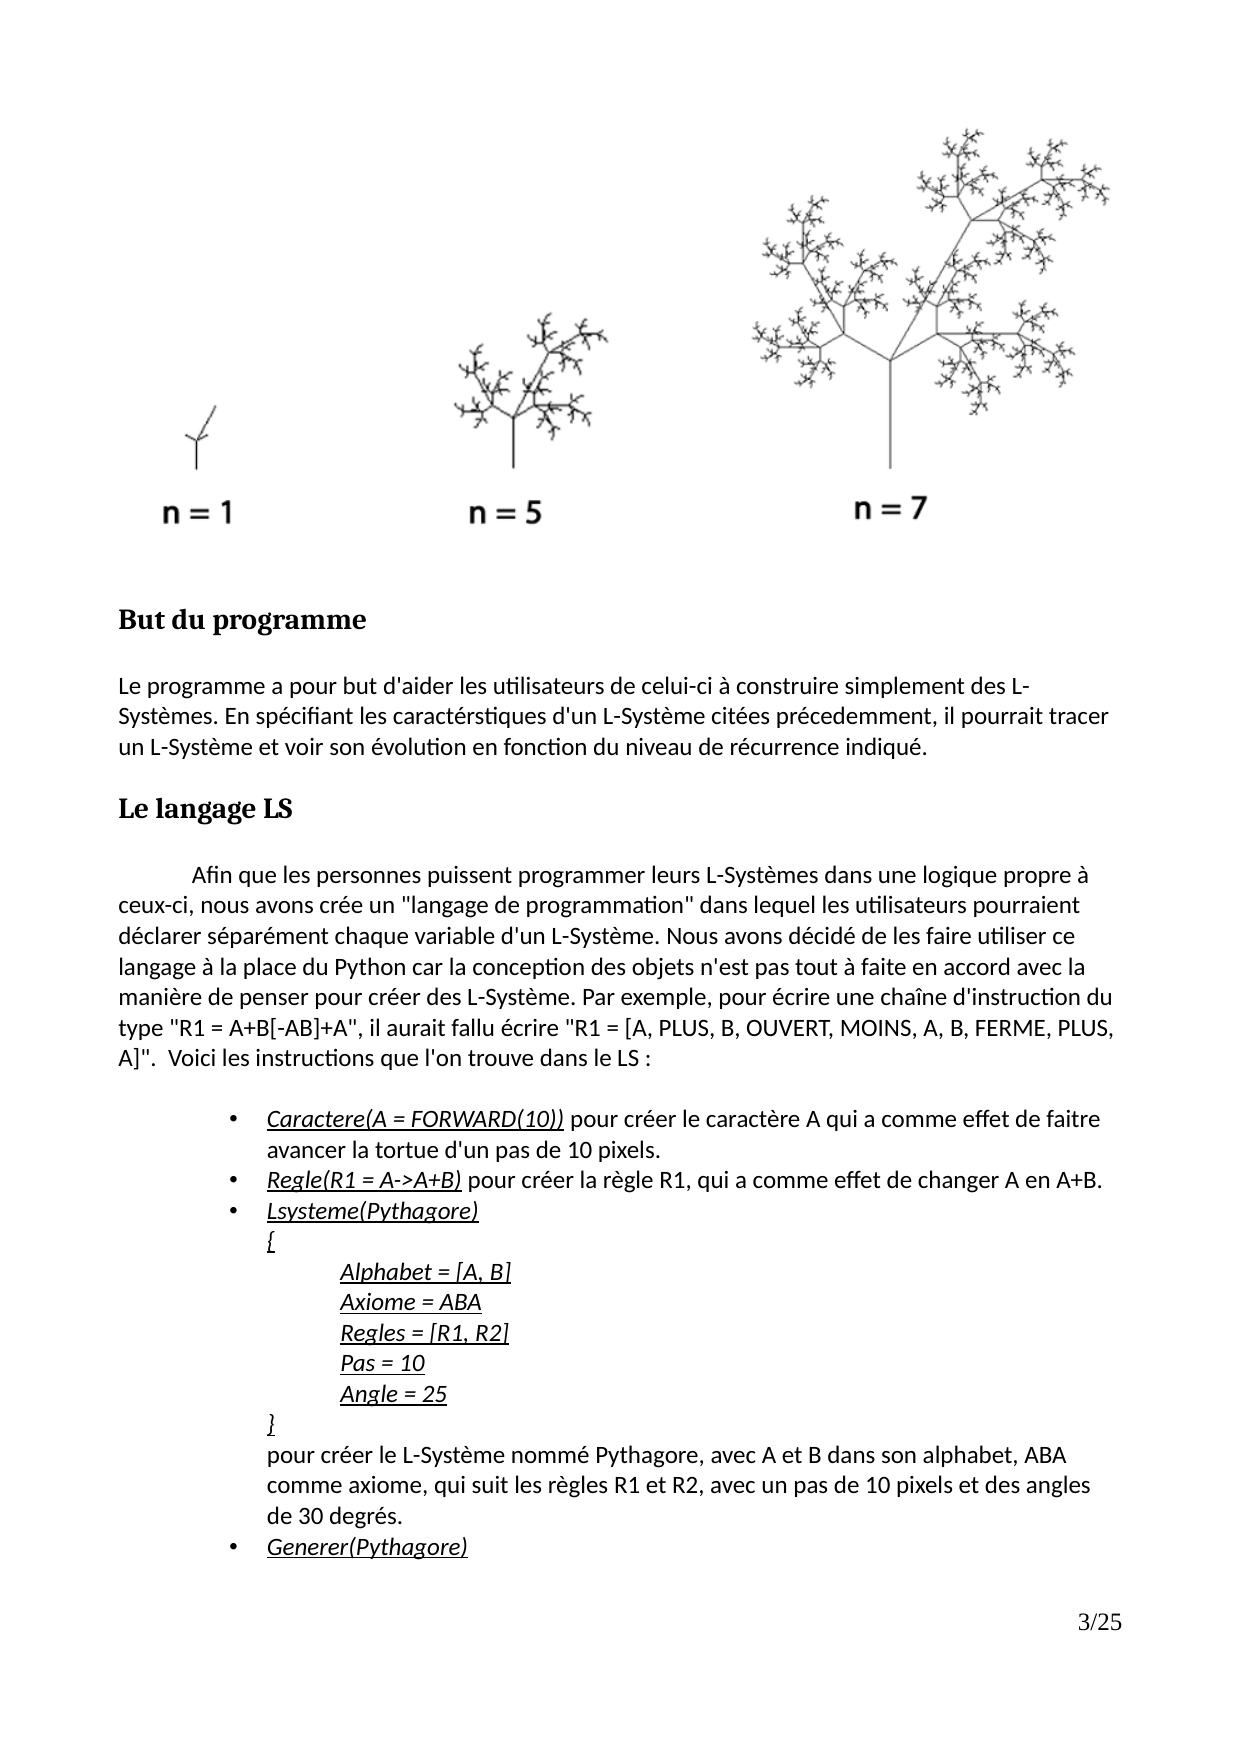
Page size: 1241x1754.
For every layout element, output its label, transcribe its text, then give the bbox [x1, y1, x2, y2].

list } [229, 1408, 1122, 1439]
list Regles = [R1, R2] [229, 1317, 1122, 1347]
list Angle = 25 [229, 1378, 1122, 1408]
list Regle(R1 = A->A+B) pour créer la règle R1, qui a comme effet de changer A en A+B. [229, 1164, 1122, 1195]
list Generer(Pythagore) [229, 1531, 1122, 1561]
picture [141, 125, 1112, 539]
list pour créer le L-Système nommé Pythagore, avec A et B dans son alphabet, ABA comme axiome, qui suit les règles R1 et R2, avec un pas de 10 pixels et des angles de 30 degrés. [229, 1439, 1122, 1531]
text Le programme a pour but d'aider les utilisateurs de celui-ci à construire simplement des L-Systèmes. En spécifiant les caractérstiques d'un L-Système citées précedemment, il pourrait tracer un L-Système et voir son évolution en fonction du niveau de récurrence indiqué. [118, 670, 1122, 762]
text Le langage LS [118, 792, 1122, 826]
list Pas = 10 [229, 1347, 1122, 1378]
list { [229, 1225, 1122, 1256]
text Afin que les personnes puissent programmer leurs L-Systèmes dans une logique propre à ceux-ci, nous avons crée un "langage de programmation" dans lequel les utilisateurs pourraient déclarer séparément chaque variable d'un L-Système. Nous avons décidé de les faire utiliser ce langage à la place du Python car la conception des objets n'est pas tout à faite en accord avec la manière de penser pour créer des L-Système. Par exemple, pour écrire une chaîne d'instruction du type "R1 = A+B[-AB]+A", il aurait fallu écrire "R1 = [A, PLUS, B, OUVERT, MOINS, A, B, FERME, PLUS, A]". Voici les instructions que l'on trouve dans le LS : [118, 859, 1122, 1073]
list Alphabet = [A, B] [229, 1256, 1122, 1286]
text But du programme [118, 603, 1122, 636]
list Caractere(A = FORWARD(10)) pour créer le caractère A qui a comme effet de faitre avancer la tortue d'un pas de 10 pixels. [229, 1103, 1122, 1164]
list Axiome = ABA [229, 1286, 1122, 1317]
list Lsysteme(Pythagore) [229, 1195, 1122, 1225]
